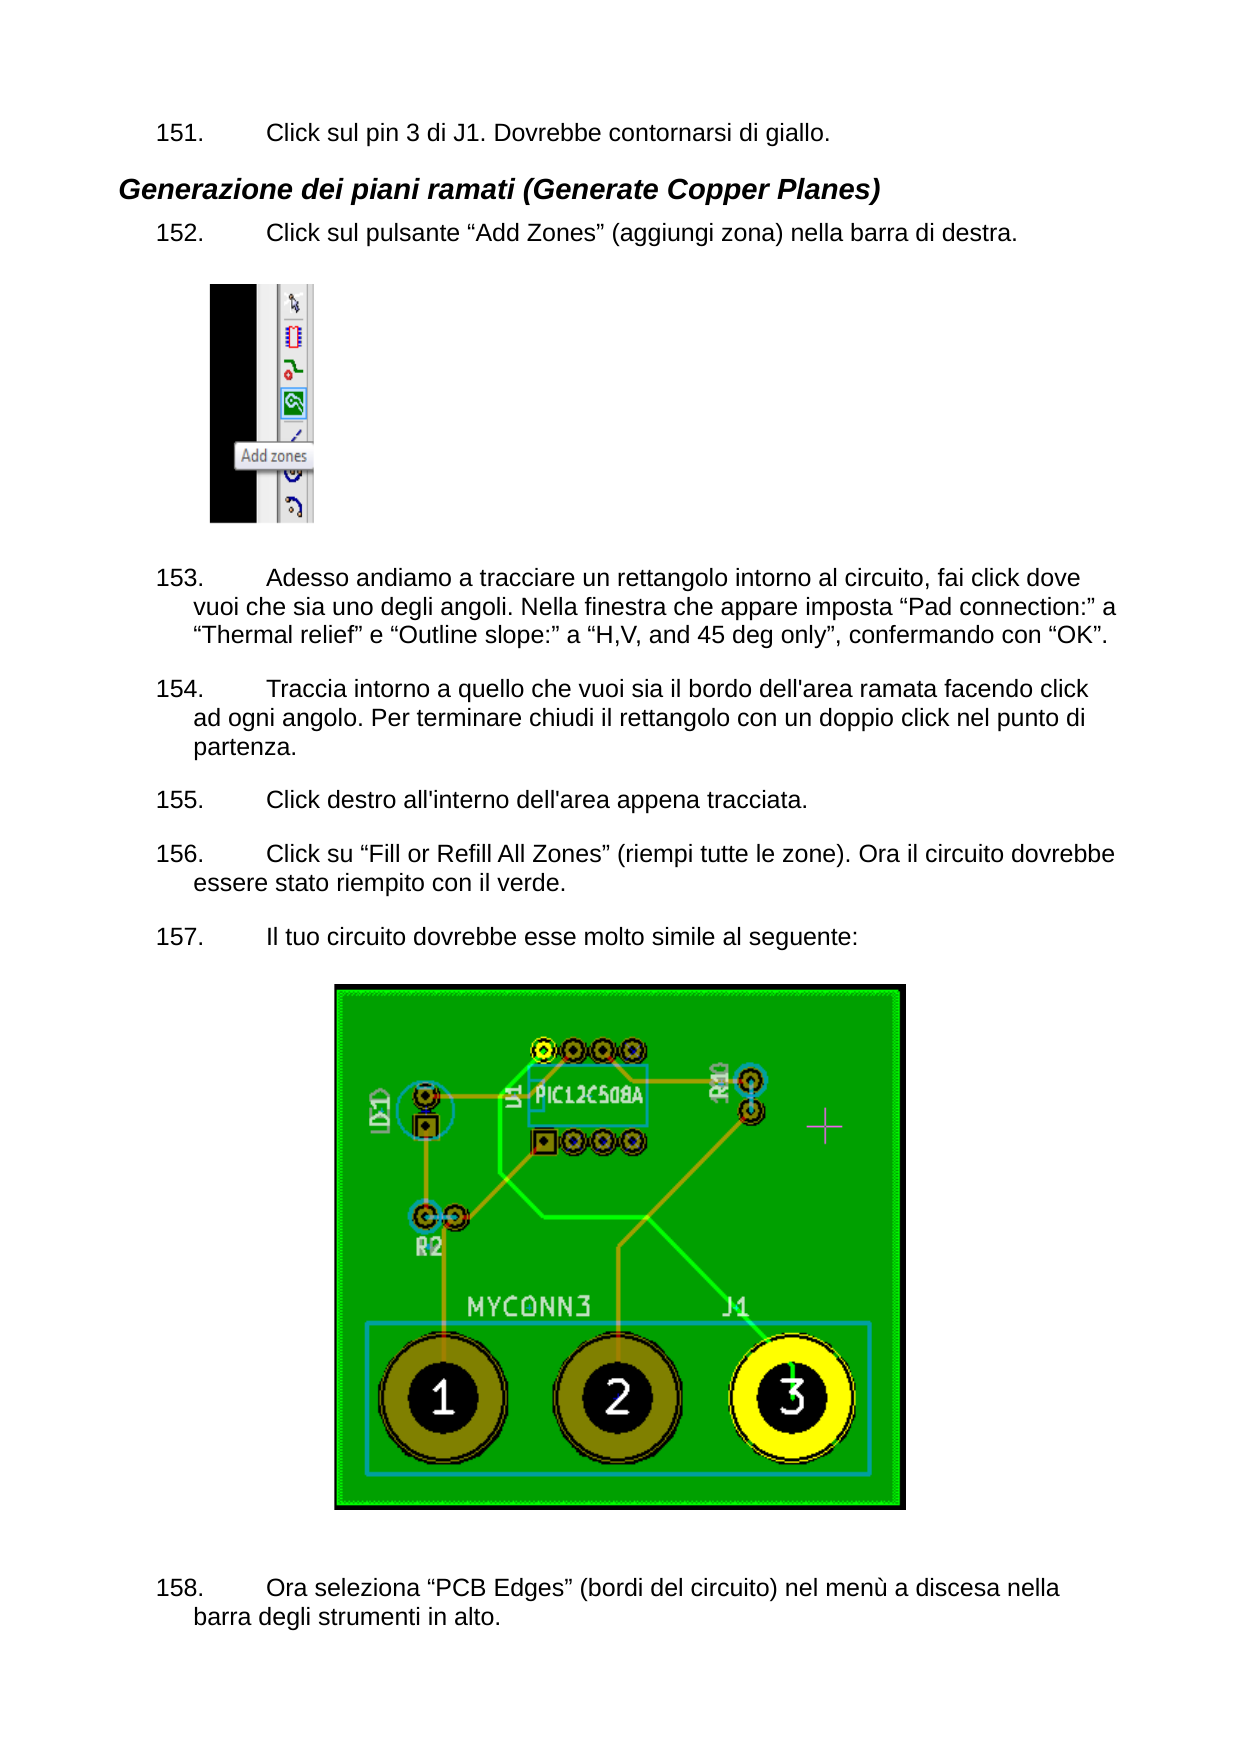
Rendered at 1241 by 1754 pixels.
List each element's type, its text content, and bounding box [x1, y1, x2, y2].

list Il tuo circuito dovrebbe esse molto simile al seguente: [156, 922, 1122, 950]
list Click sul pulsante “Add Zones” (aggiungi zona) nella barra di destra. [156, 218, 1122, 538]
list Traccia intorno a quello che vuoi sia il bordo dell'area ramata facendo click ad ogni angolo. Per terminare chiudi il rettangolo con un doppio click nel punto di partenza. [156, 674, 1122, 760]
picture [334, 984, 906, 1510]
list Click su “Fill or Refill All Zones” (riempi tutte le zone). Ora il circuito dovrebbe essere stato riempito con il verde. [156, 839, 1122, 897]
list Adesso andiamo a tracciare un rettangolo intorno al circuito, fai click dove vuoi che sia uno degli angoli. Nella finestra che appare imposta “Pad connection:” a “Thermal relief” e “Outline slope:” a “H,V, and 45 deg only”, confermando con “OK”. [156, 563, 1122, 649]
list Ora seleziona “PCB Edges” (bordi del circuito) nel menù a discesa nella barra degli strumenti in alto. [156, 1573, 1122, 1630]
subtitle Generazione dei piani ramati (Generate Copper Planes) [118, 172, 1122, 205]
picture [209, 284, 314, 529]
list Click sul pin 3 di J1. Dovrebbe contornarsi di giallo. [156, 118, 1122, 147]
list Click destro all'interno dell'area appena tracciata. [156, 785, 1122, 814]
